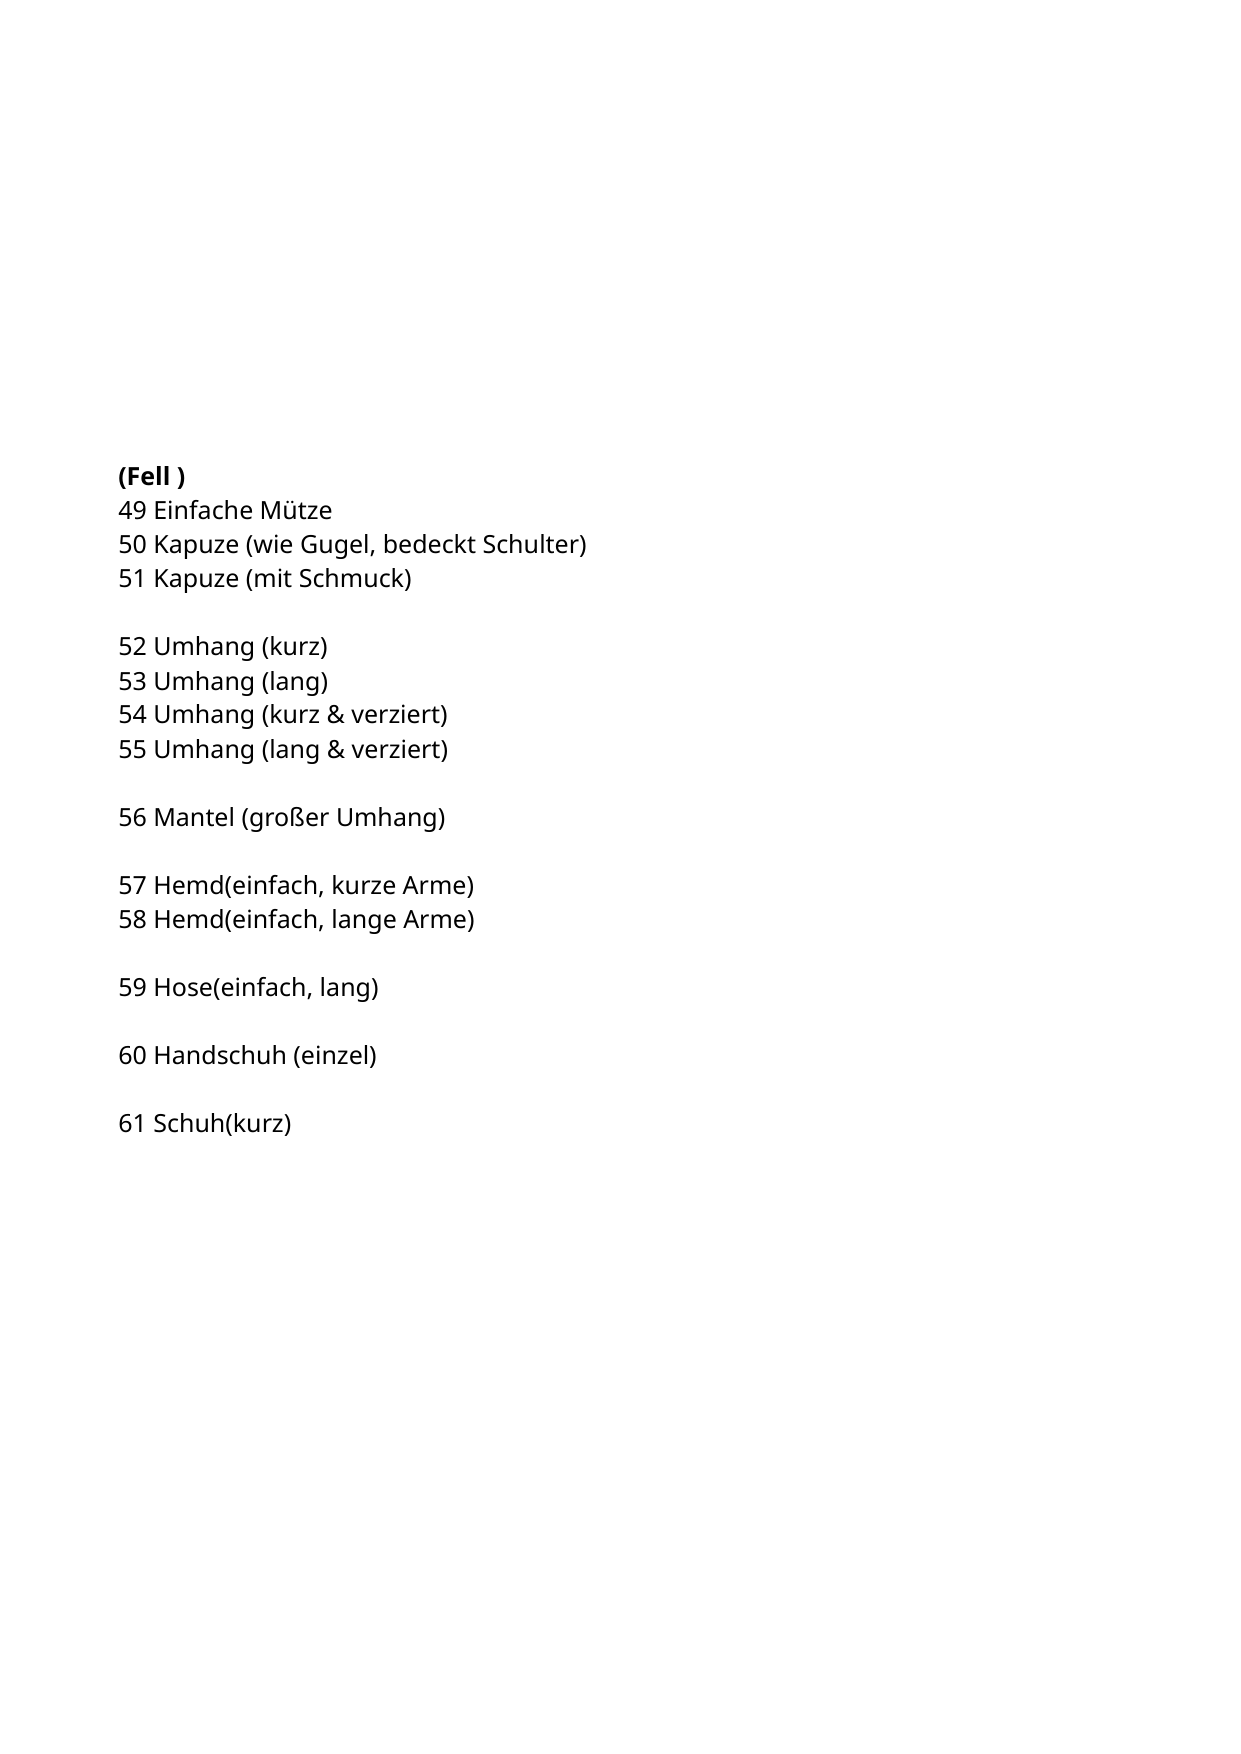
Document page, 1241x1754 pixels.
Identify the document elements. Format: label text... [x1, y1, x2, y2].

text 60 Handschuh (einzel) [118, 1038, 1122, 1072]
text 51 Kapuze (mit Schmuck) [118, 561, 1122, 595]
text 58 Hemd(einfach, lange Arme) [118, 902, 1122, 936]
text (Fell ) [118, 459, 1122, 493]
text 59 Hose(einfach, lang) [118, 970, 1122, 1004]
text 50 Kapuze (wie Gugel, bedeckt Schulter) [118, 527, 1122, 561]
text 49 Einfache Mütze [118, 493, 1122, 527]
text 57 Hemd(einfach, kurze Arme) [118, 867, 1122, 902]
text 53 Umhang (lang) [118, 663, 1122, 697]
text 52 Umhang (kurz) [118, 629, 1122, 663]
text 56 Mantel (großer Umhang) [118, 799, 1122, 833]
text 54 Umhang (kurz & verziert) [118, 697, 1122, 731]
text 61 Schuh(kurz) [118, 1106, 1122, 1140]
text 55 Umhang (lang & verziert) [118, 731, 1122, 765]
